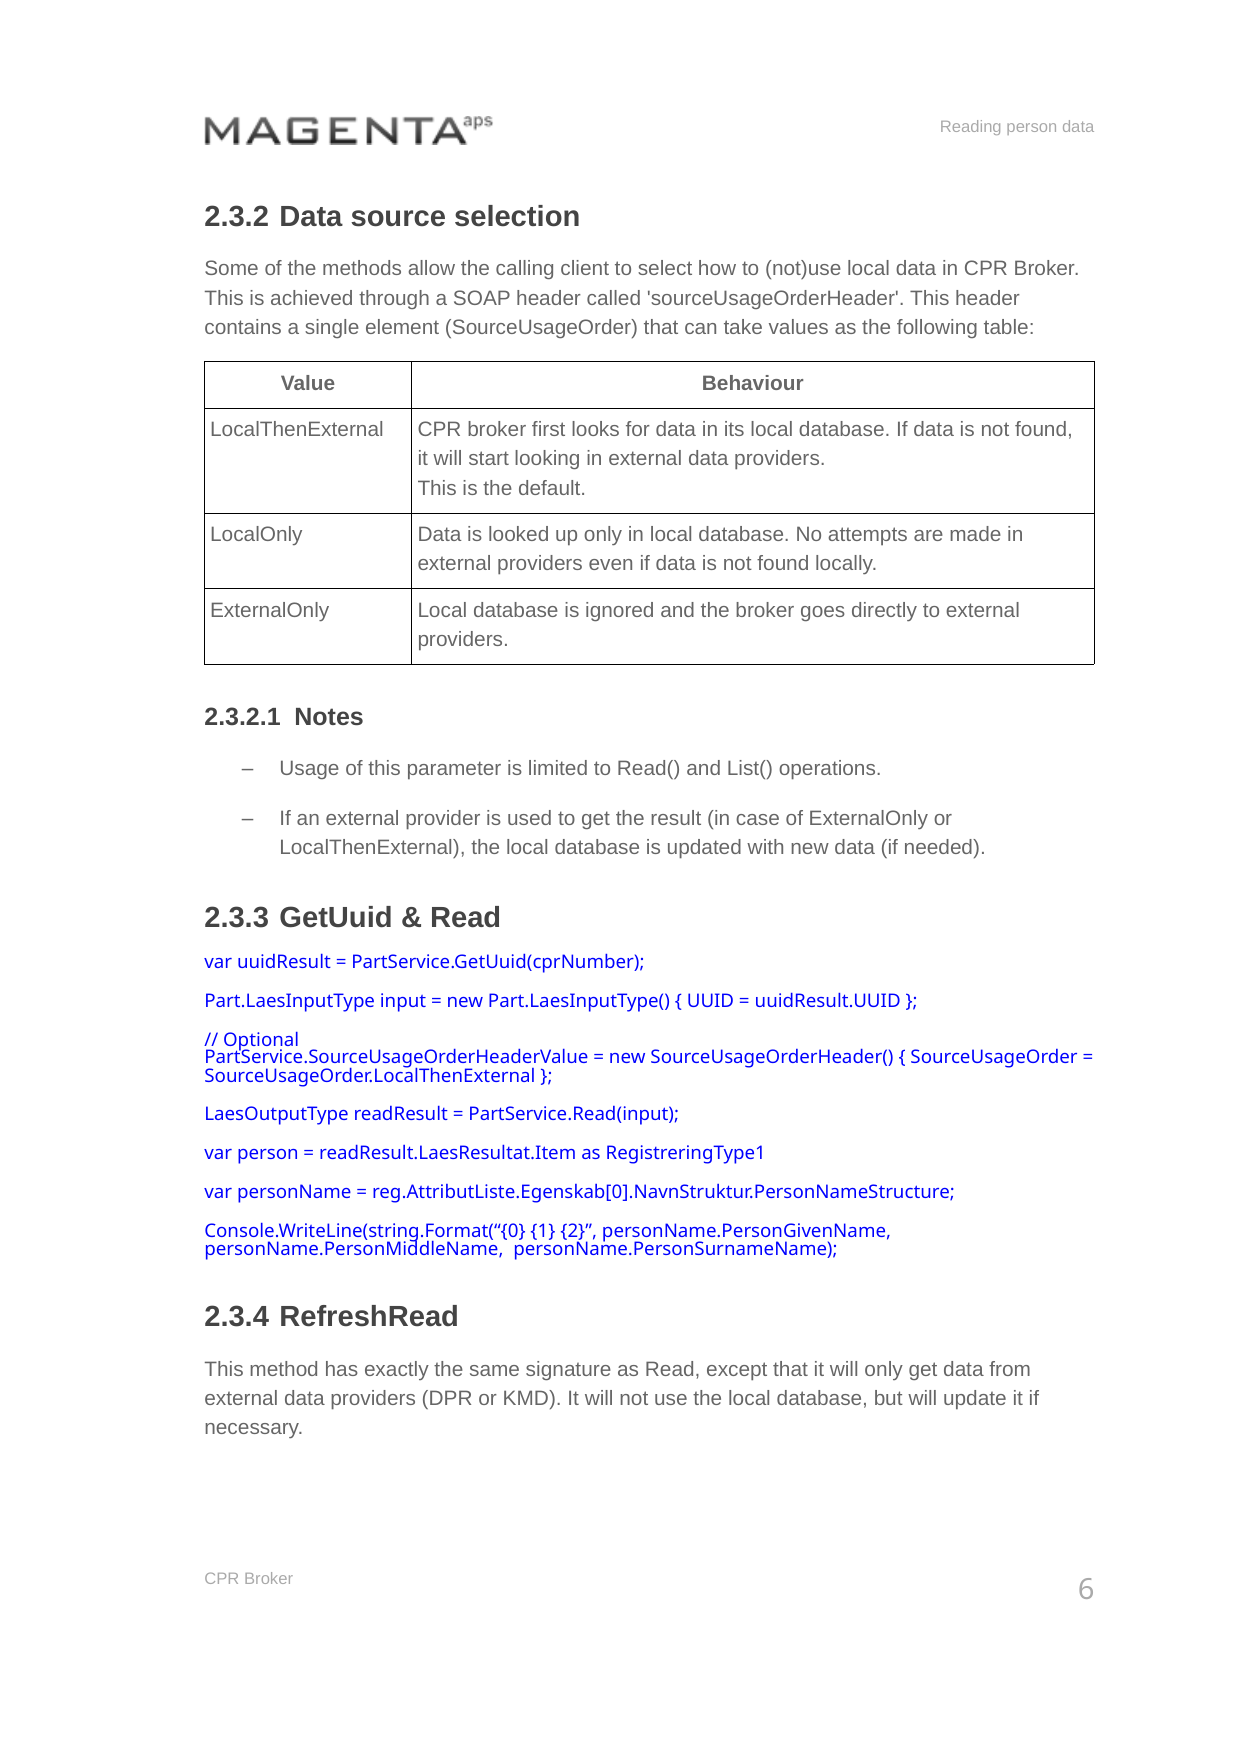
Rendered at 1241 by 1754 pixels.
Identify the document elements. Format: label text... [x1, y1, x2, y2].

list If an external provider is used to get the result (in case of ExternalOnly or LocalThenExternal), the local database is updated with new data (if needed). [242, 802, 1094, 860]
text This method has exactly the same signature as Read, except that it will only get data from external data providers (DPR or KMD). It will not use the local database, but will update it if necessary. [204, 1353, 1094, 1440]
table_header Behaviour [412, 362, 1094, 407]
subtitle RefreshRead [204, 1280, 1094, 1338]
table_cell CPR broker first looks for data in its local database. If data is not found, it will start looking in external data providers. This is the default. [412, 409, 1094, 512]
text var person = readResult.LaesResultat.Item as RegistreringType1 [204, 1145, 1094, 1163]
text // Optional PartService.SourceUsageOrderHeaderValue = new SourceUsageOrderHeader() { SourceUsageOrder = SourceUsageOrder.LocalThenExternal }; [204, 1032, 1094, 1086]
table_header Value [205, 362, 411, 407]
text LaesOutputType readResult = PartService.Read(input); [204, 1106, 1094, 1124]
subtitle Data source selection [204, 179, 1094, 238]
table_cell Local database is ignored and the broker goes directly to external providers. [412, 589, 1094, 664]
table_cell ExternalOnly [205, 589, 411, 664]
text var personName = reg.AttributListe.Egenskab[0].NavnStruktur.PersonNameStructure; [204, 1184, 1094, 1202]
text Part.LaesInputType input = new Part.LaesInputType() { UUID = uuidResult.UUID }; [204, 993, 1094, 1011]
text var uuidResult = PartService.GetUuid(cprNumber); [204, 954, 1094, 972]
text Console.WriteLine(string.Format(“{0} {1} {2}”, personName.PersonGivenName, personName.PersonMiddleName, personName.PersonSurnameName); [204, 1223, 1094, 1259]
picture [204, 116, 494, 145]
table_cell Data is looked up only in local database. No attempts are made in external providers even if data is not found locally. [412, 514, 1094, 588]
table_cell LocalOnly [205, 514, 411, 588]
subtitle GetUuid & Read [204, 881, 1094, 939]
table_cell LocalThenExternal [205, 409, 411, 512]
text Some of the methods allow the calling client to select how to (not)use local data in CPR Broker. This is achieved through a SOAP header called 'sourceUsageOrderHeader'. This header contains a single element (SourceUsageOrder) that can take values as the following table: [204, 252, 1094, 340]
subtitle Notes [204, 679, 1094, 737]
list Usage of this parameter is limited to Read() and List() operations. [242, 752, 1094, 781]
